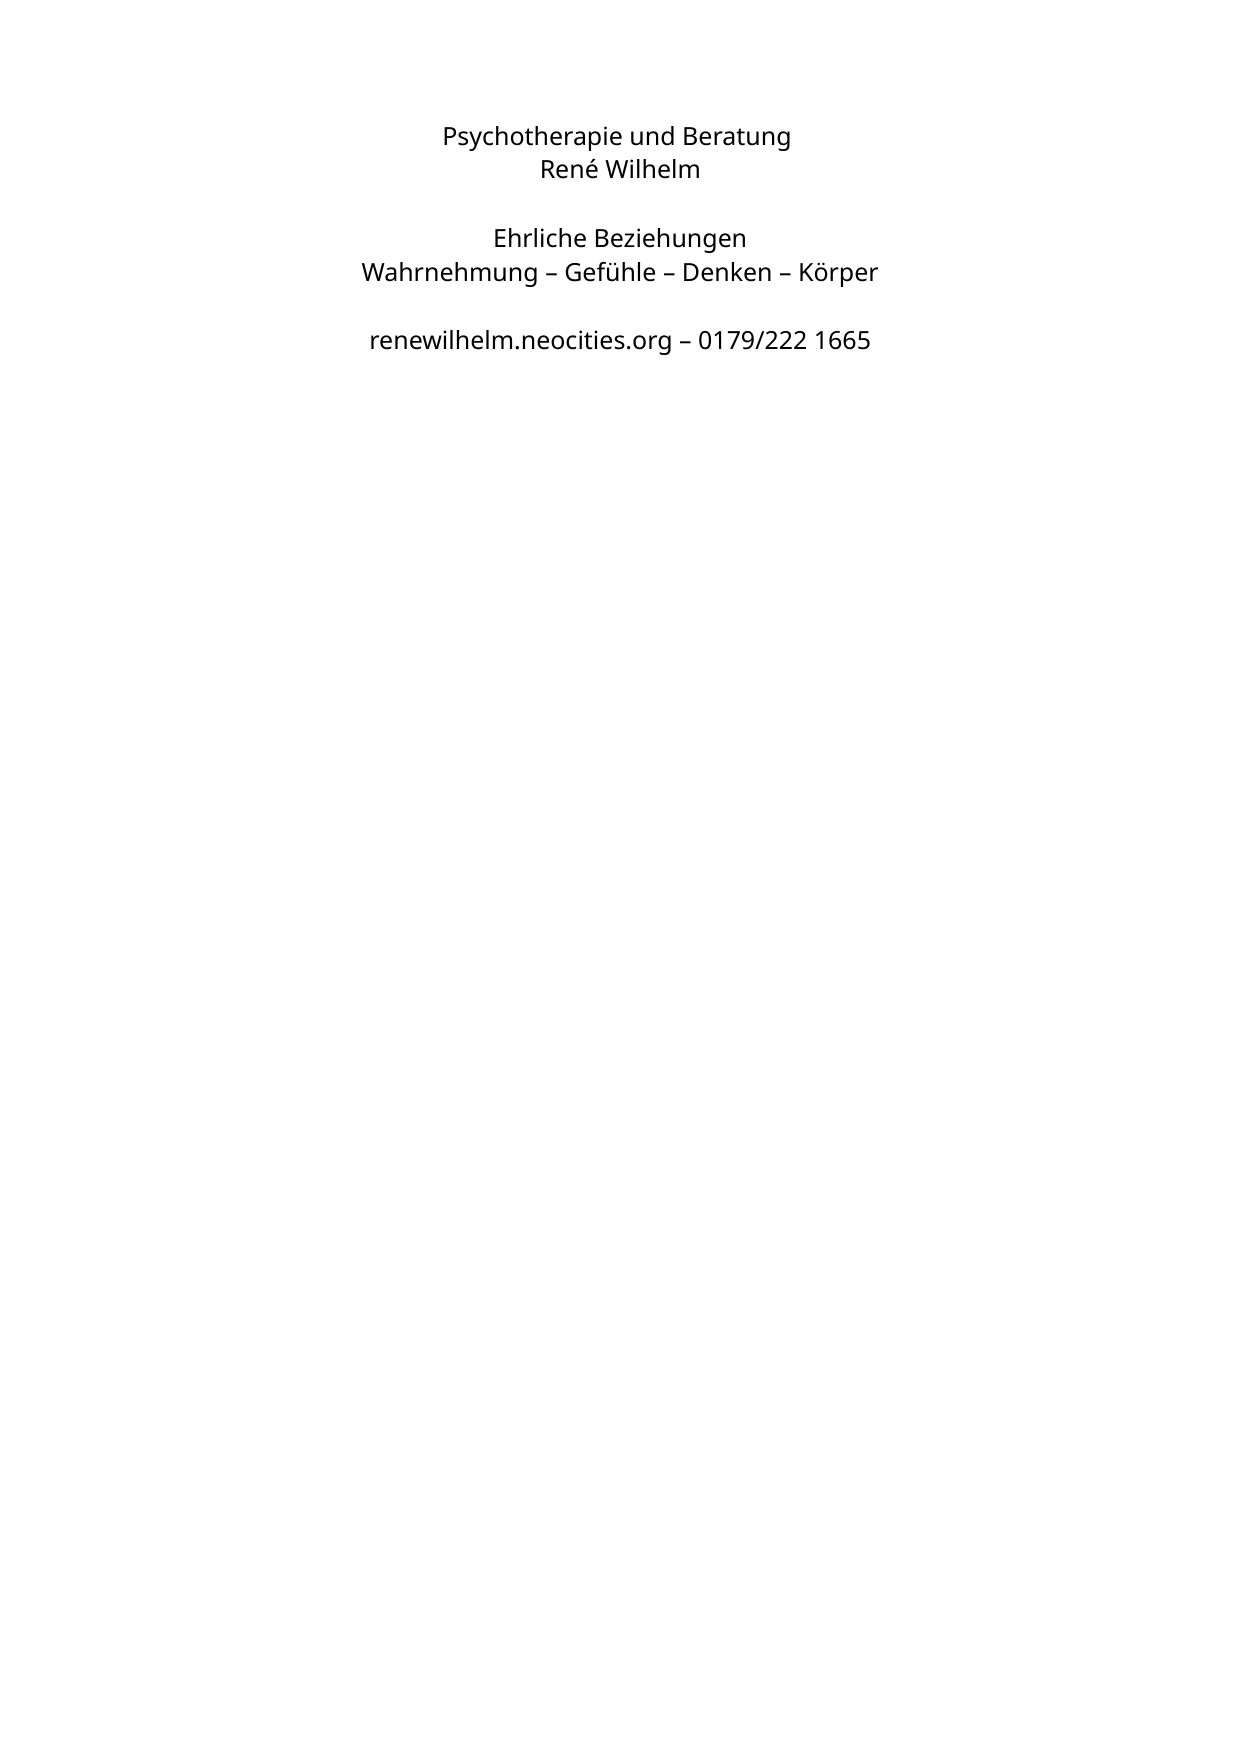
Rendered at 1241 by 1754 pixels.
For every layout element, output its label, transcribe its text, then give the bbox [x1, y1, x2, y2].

text René Wilhelm [118, 152, 1122, 186]
text Wahrnehmung – Gefühle – Denken – Körper [118, 254, 1122, 288]
text Psychotherapie und Beratung [118, 118, 1122, 152]
text Ehrliche Beziehungen [118, 220, 1122, 254]
text renewilhelm.neocities.org – 0179/222 1665 [118, 322, 1122, 357]
